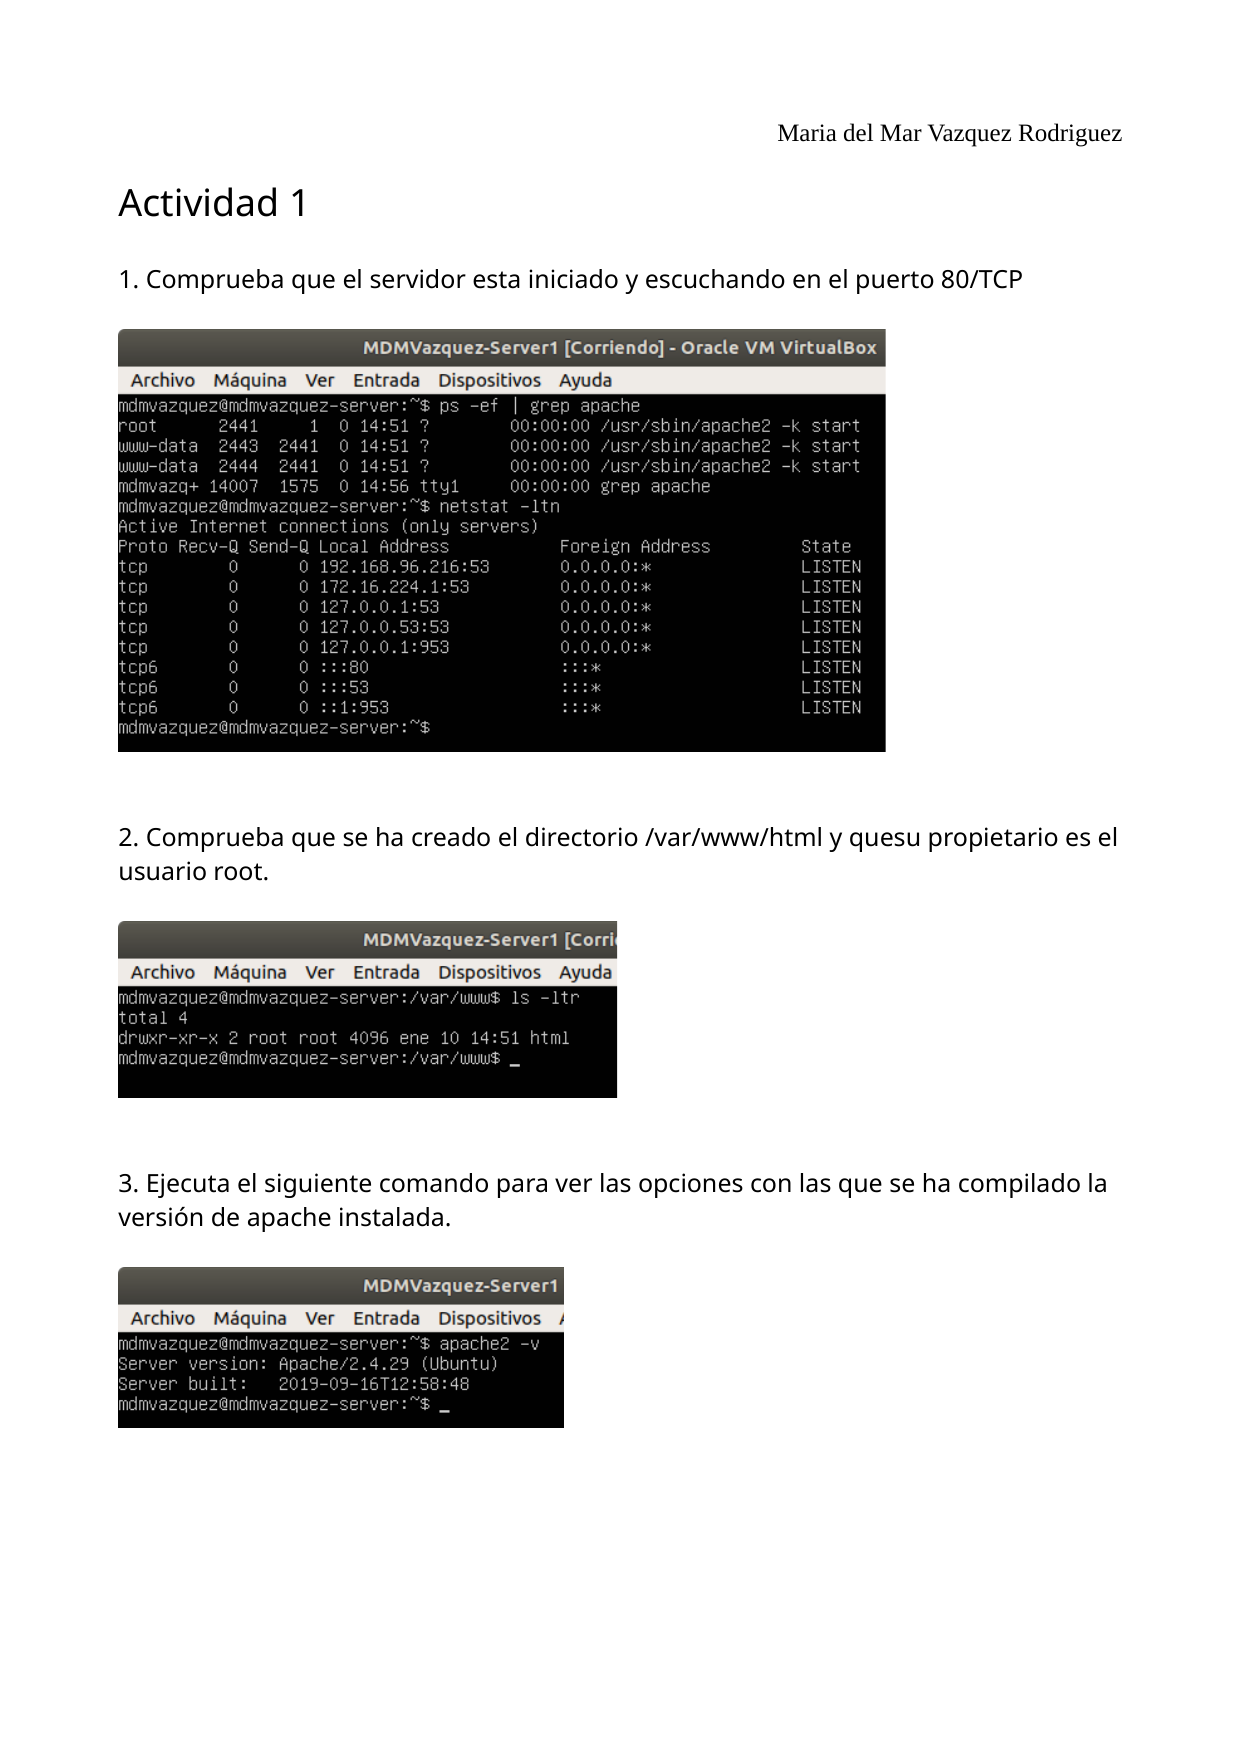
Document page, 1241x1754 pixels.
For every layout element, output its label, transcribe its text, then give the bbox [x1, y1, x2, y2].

text 3. Ejecuta el siguiente comando para ver las opciones con las que se ha compilado la versión de apache instalada. [118, 1165, 1122, 1233]
picture [118, 329, 886, 752]
text 1. Comprueba que el servidor esta iniciado y escuchando en el puerto 80/TCP [118, 261, 1122, 296]
text 2. Comprueba que se ha creado el directorio /var/www/html y quesu propietario es el usuario root. [118, 819, 1122, 888]
text Actividad 1 [118, 176, 1122, 227]
